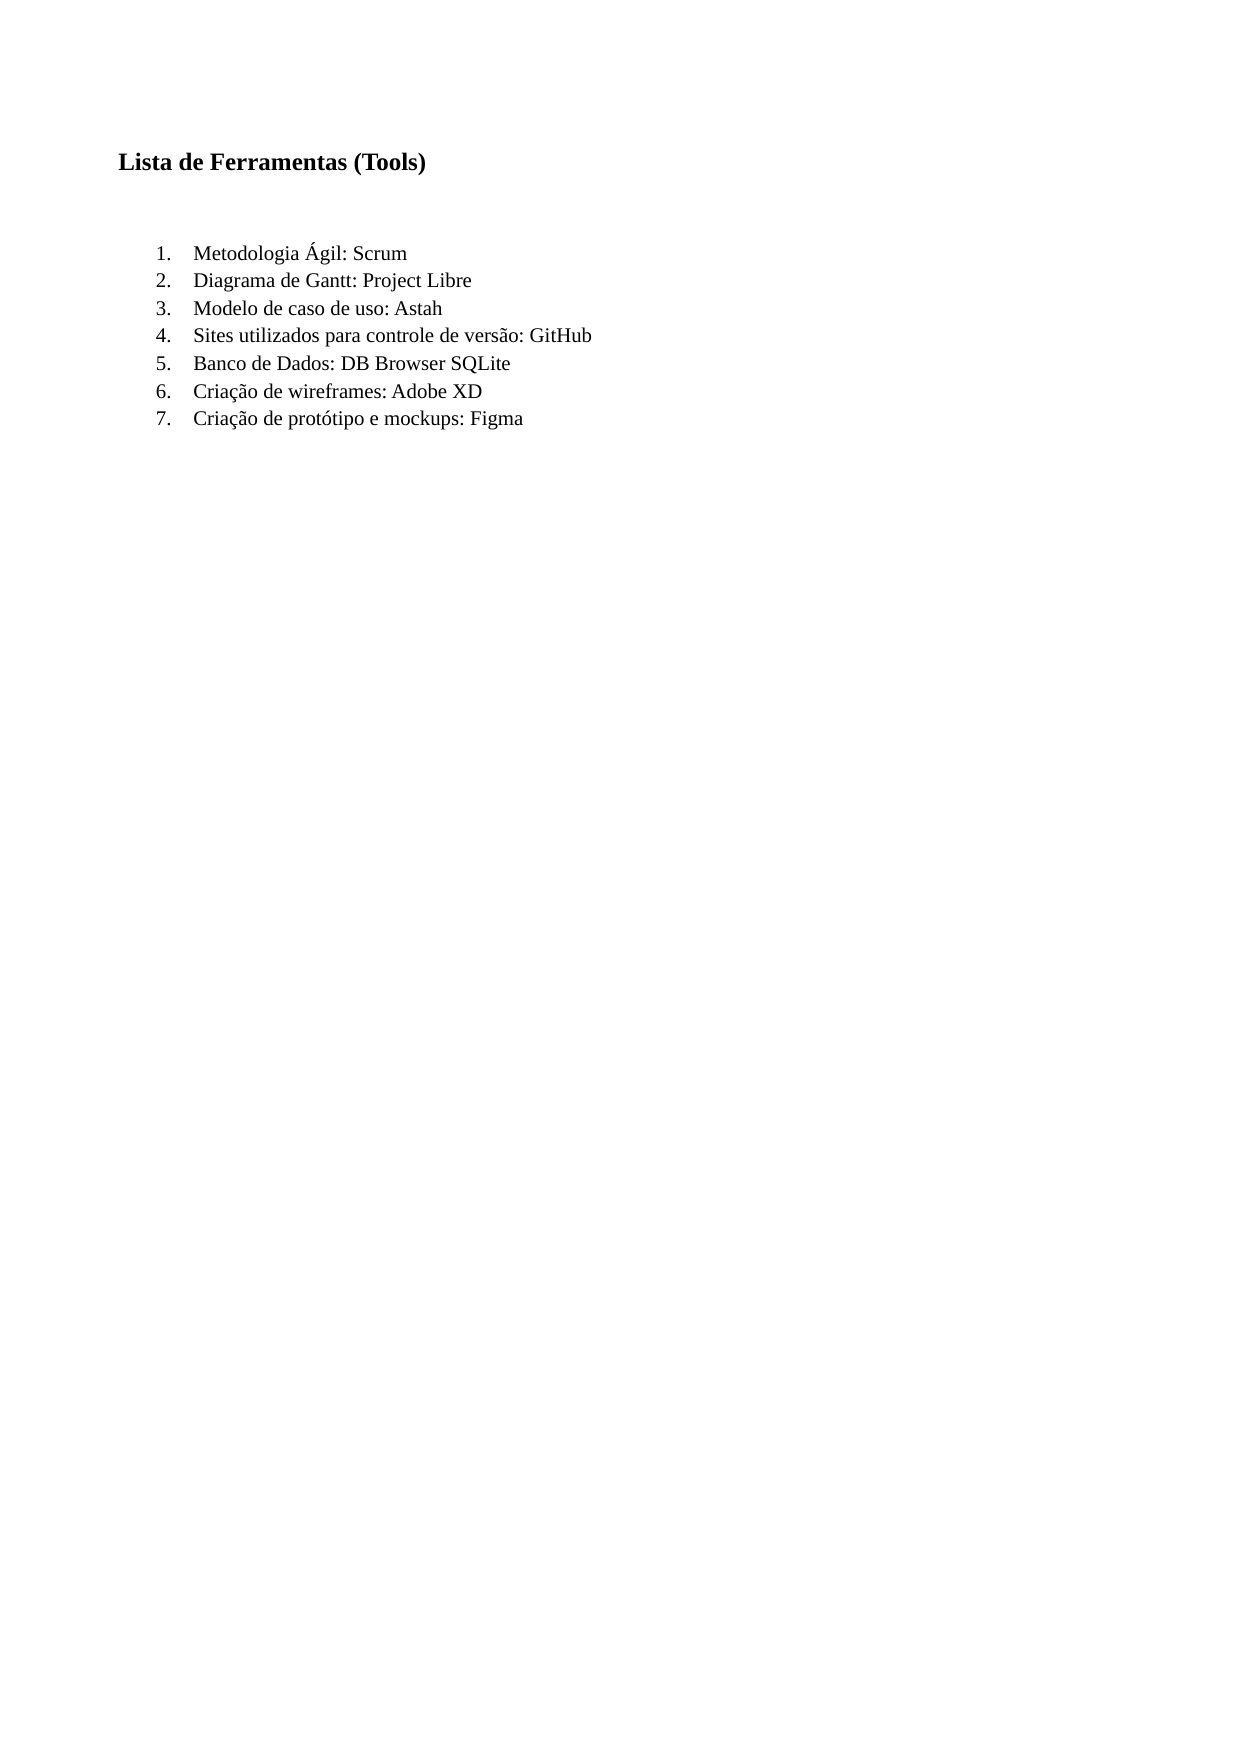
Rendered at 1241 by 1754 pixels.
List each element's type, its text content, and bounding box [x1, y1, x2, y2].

list Diagrama de Gantt: Project Libre [156, 268, 1122, 292]
text Lista de Ferramentas (Tools) [118, 147, 1122, 176]
list Modelo de caso de uso: Astah [156, 296, 1122, 320]
list Metodologia Ágil: Scrum [156, 241, 1122, 264]
list Banco de Dados: DB Browser SQLite [156, 351, 1122, 375]
list Sites utilizados para controle de versão: GitHub [156, 323, 1122, 347]
list Criação de wireframes: Adobe XD [156, 378, 1122, 403]
list Criação de protótipo e mockups: Figma [156, 406, 1122, 430]
